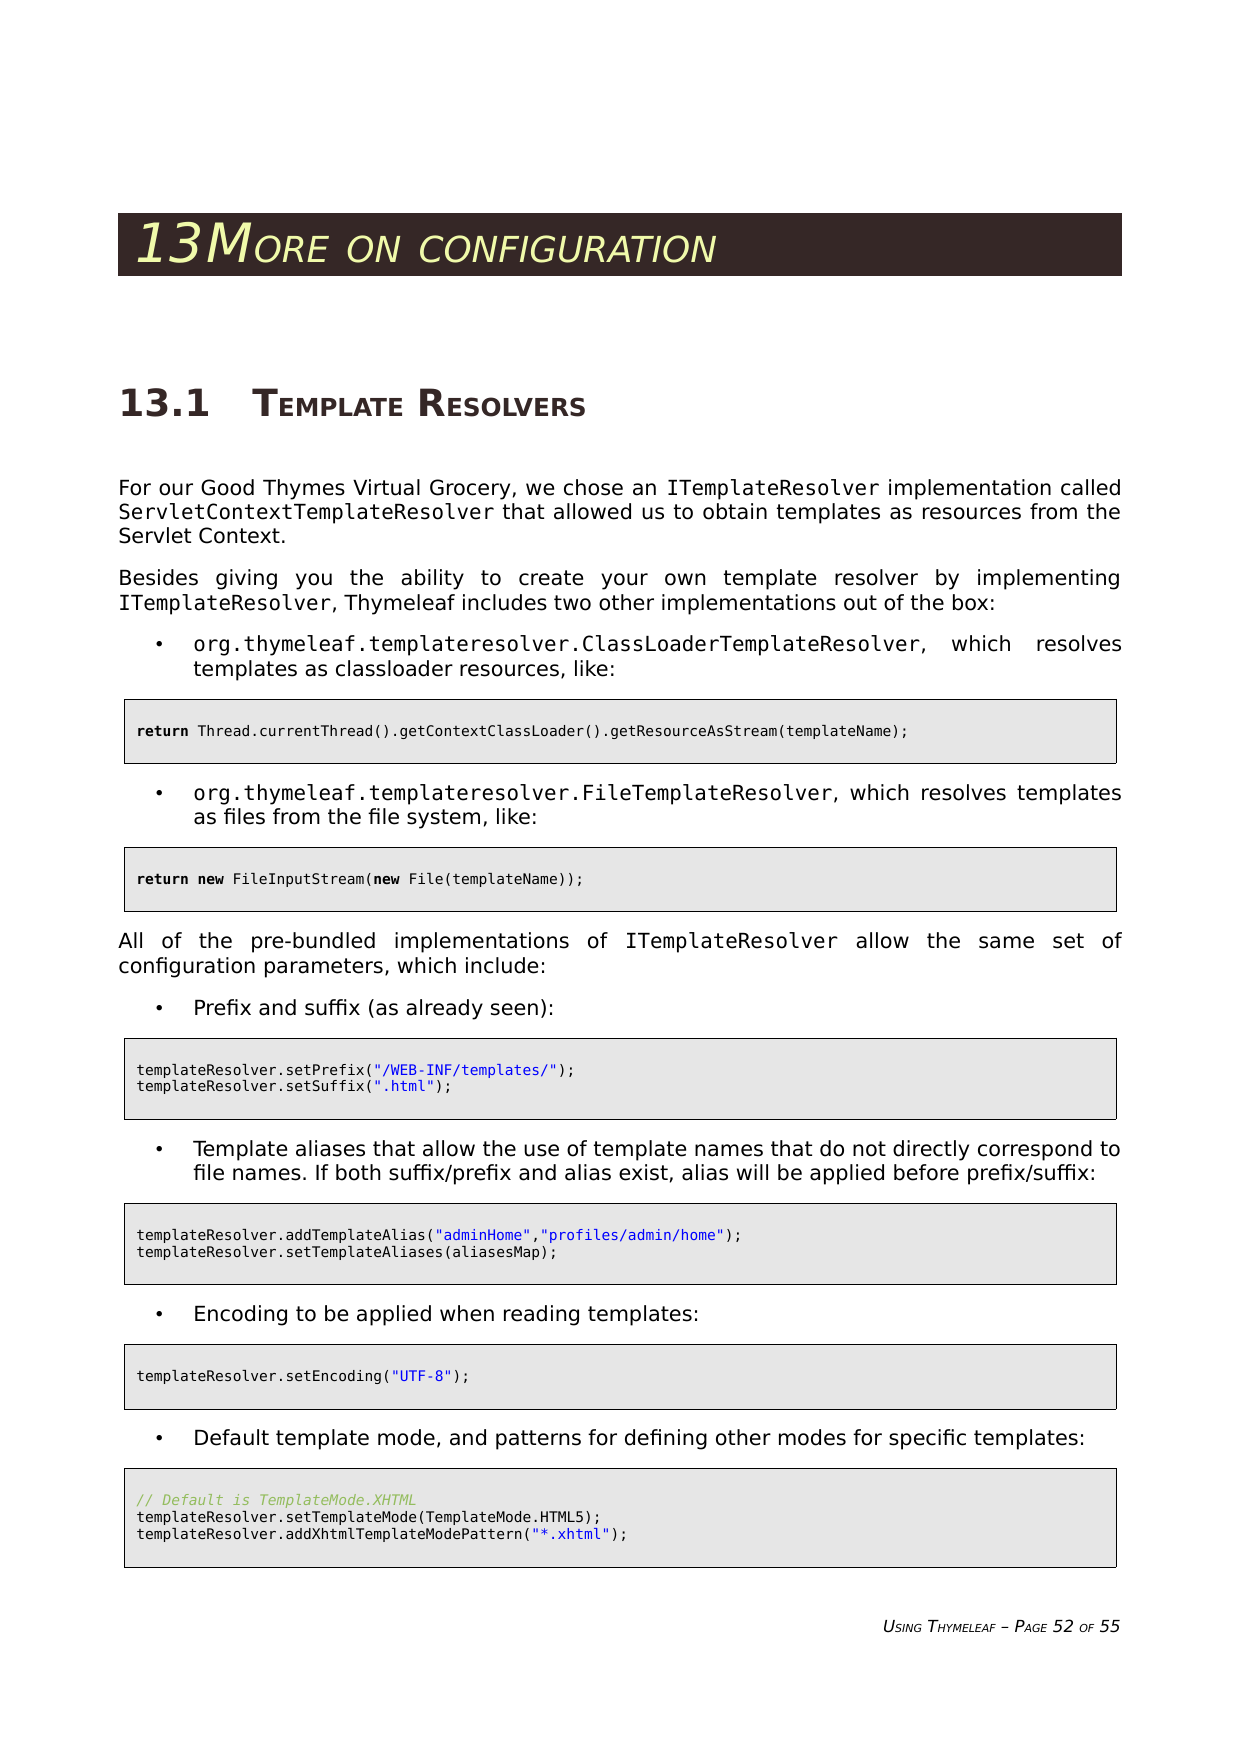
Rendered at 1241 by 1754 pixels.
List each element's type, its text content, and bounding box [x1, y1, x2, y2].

text templateResolver.addTemplateAlias("adminHome","profiles/admin/home"); templateResolver.setTemplateAliases(aliasesMap); [125, 1204, 1116, 1284]
list org.thymeleaf.templateresolver.ClassLoaderTemplateResolver, which resolves templates as classloader resources, like: [156, 632, 1122, 681]
text Besides giving you the ability to create your own template resolver by implementing ITemplateResolver, Thymeleaf includes two other implementations out of the box: [118, 566, 1122, 615]
text For our Good Thymes Virtual Grocery, we chose an ITemplateResolver implementation called ServletContextTemplateResolver that allowed us to obtain templates as resources from the Servlet Context. [118, 476, 1122, 548]
text // Default is TemplateMode.XHTML templateResolver.setTemplateMode(TemplateMode.HTML5); templateResolver.addXhtmlTemplateModePattern("*.xhtml"); [125, 1469, 1116, 1567]
text return new FileInputStream(new File(templateName)); [125, 848, 1116, 911]
text templateResolver.setEncoding("UTF-8"); [125, 1345, 1116, 1409]
list Template aliases that allow the use of template names that do not directly correspond to file names. If both suffix/prefix and alias exist, alias will be applied before prefix/suffix: [156, 1137, 1122, 1185]
list org.thymeleaf.templateresolver.FileTemplateResolver, which resolves templates as files from the file system, like: [156, 781, 1122, 829]
list Prefix and suffix (as already seen): [156, 996, 1122, 1020]
list Encoding to be applied when reading templates: [156, 1302, 1122, 1326]
subtitle More on configuration [118, 213, 1122, 276]
subtitle Template Resolvers [118, 382, 1122, 426]
text templateResolver.setPrefix("/WEB-INF/templates/"); templateResolver.setSuffix(".html"); [125, 1039, 1116, 1119]
list Default template mode, and patterns for defining other modes for specific templates: [156, 1426, 1122, 1451]
text return Thread.currentThread().getContextClassLoader().getResourceAsStream(templateName); [125, 700, 1116, 763]
text All of the pre-bundled implementations of ITemplateResolver allow the same set of configuration parameters, which include: [118, 929, 1122, 978]
